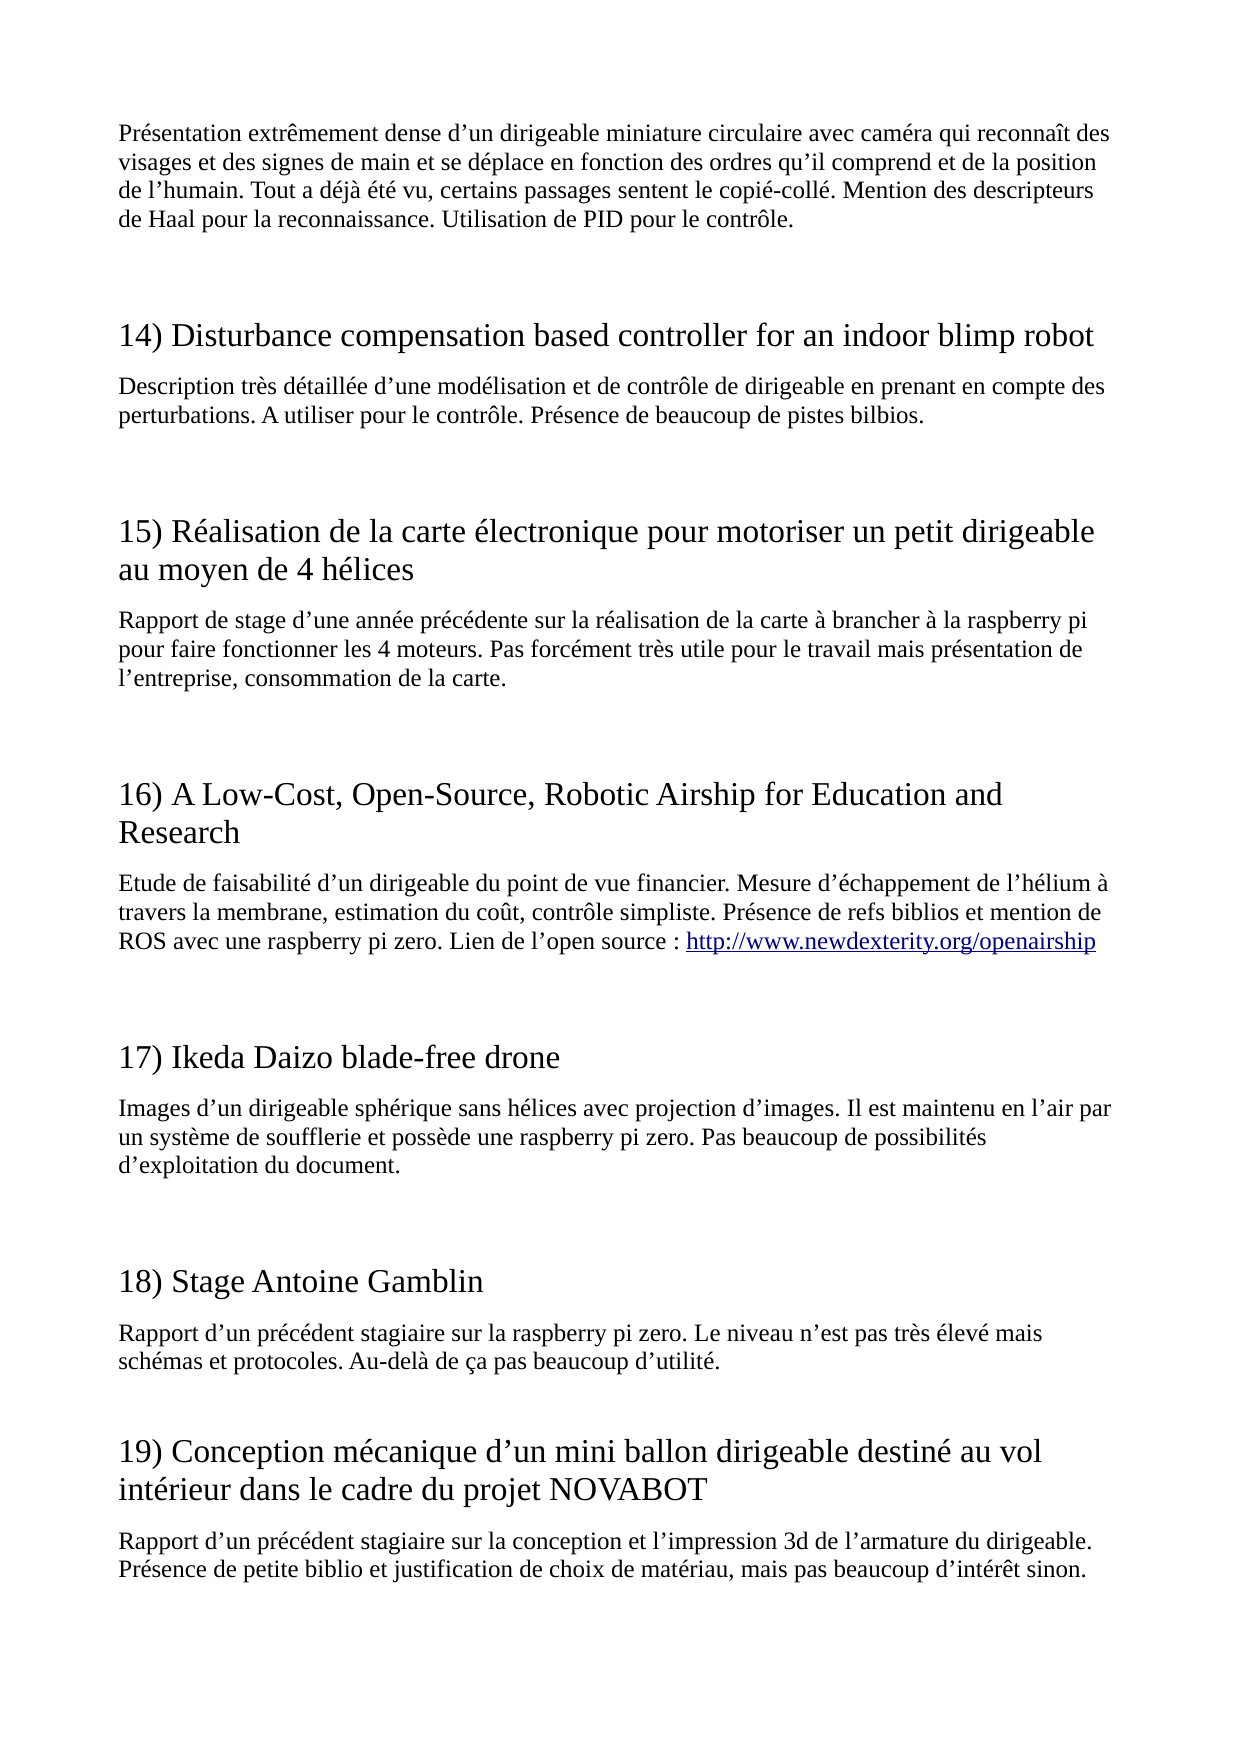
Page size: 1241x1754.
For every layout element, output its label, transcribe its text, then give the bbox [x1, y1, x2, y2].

text Présentation extrêmement dense d’un dirigeable miniature circulaire avec caméra qui reconnaît des visages et des signes de main et se déplace en fonction des ordres qu’il comprend et de la position de l’humain. Tout a déjà été vu, certains passages sentent le copié-collé. Mention des descripteurs de Haal pour la reconnaissance. Utilisation de PID pour le contrôle. [118, 118, 1122, 233]
text 17) Ikeda Daizo blade-free drone [118, 1037, 1122, 1075]
text 19) Conception mécanique d’un mini ballon dirigeable destiné au vol intérieur dans le cadre du projet NOVABOT [118, 1431, 1122, 1508]
text Rapport d’un précédent stagiaire sur la conception et l’impression 3d de l’armature du dirigeable. Présence de petite biblio et justification de choix de matériau, mais pas beaucoup d’intérêt sinon. [118, 1526, 1122, 1583]
text Etude de faisabilité d’un dirigeable du point de vue financier. Mesure d’échappement de l’hélium à travers la membrane, estimation du coût, contrôle simpliste. Présence de refs biblios et mention de ROS avec une raspberry pi zero. Lien de l’open source : http://www.newdexterity.org/openairship [118, 868, 1122, 955]
text 18) Stage Antoine Gamblin [118, 1262, 1122, 1300]
text Rapport de stage d’une année précédente sur la réalisation de la carte à brancher à la raspberry pi pour faire fonctionner les 4 moteurs. Pas forcément très utile pour le travail mais présentation de l’entreprise, consommation de la carte. [118, 606, 1122, 692]
text 14) Disturbance compensation based controller for an indoor blimp robot [118, 315, 1122, 354]
text 16) A Low-Cost, Open-Source, Robotic Airship for Education and Research [118, 774, 1122, 851]
text 15) Réalisation de la carte électronique pour motoriser un petit dirigeable au moyen de 4 hélices [118, 511, 1122, 588]
text Images d’un dirigeable sphérique sans hélices avec projection d’images. Il est maintenu en l’air par un système de soufflerie et possède une raspberry pi zero. Pas beaucoup de possibilités d’exploitation du document. [118, 1093, 1122, 1179]
text Description très détaillée d’une modélisation et de contrôle de dirigeable en prenant en compte des perturbations. A utiliser pour le contrôle. Présence de beaucoup de pistes bilbios. [118, 371, 1122, 429]
text Rapport d’un précédent stagiaire sur la raspberry pi zero. Le niveau n’est pas très élevé mais schémas et protocoles. Au-delà de ça pas beaucoup d’utilité. [118, 1318, 1122, 1375]
